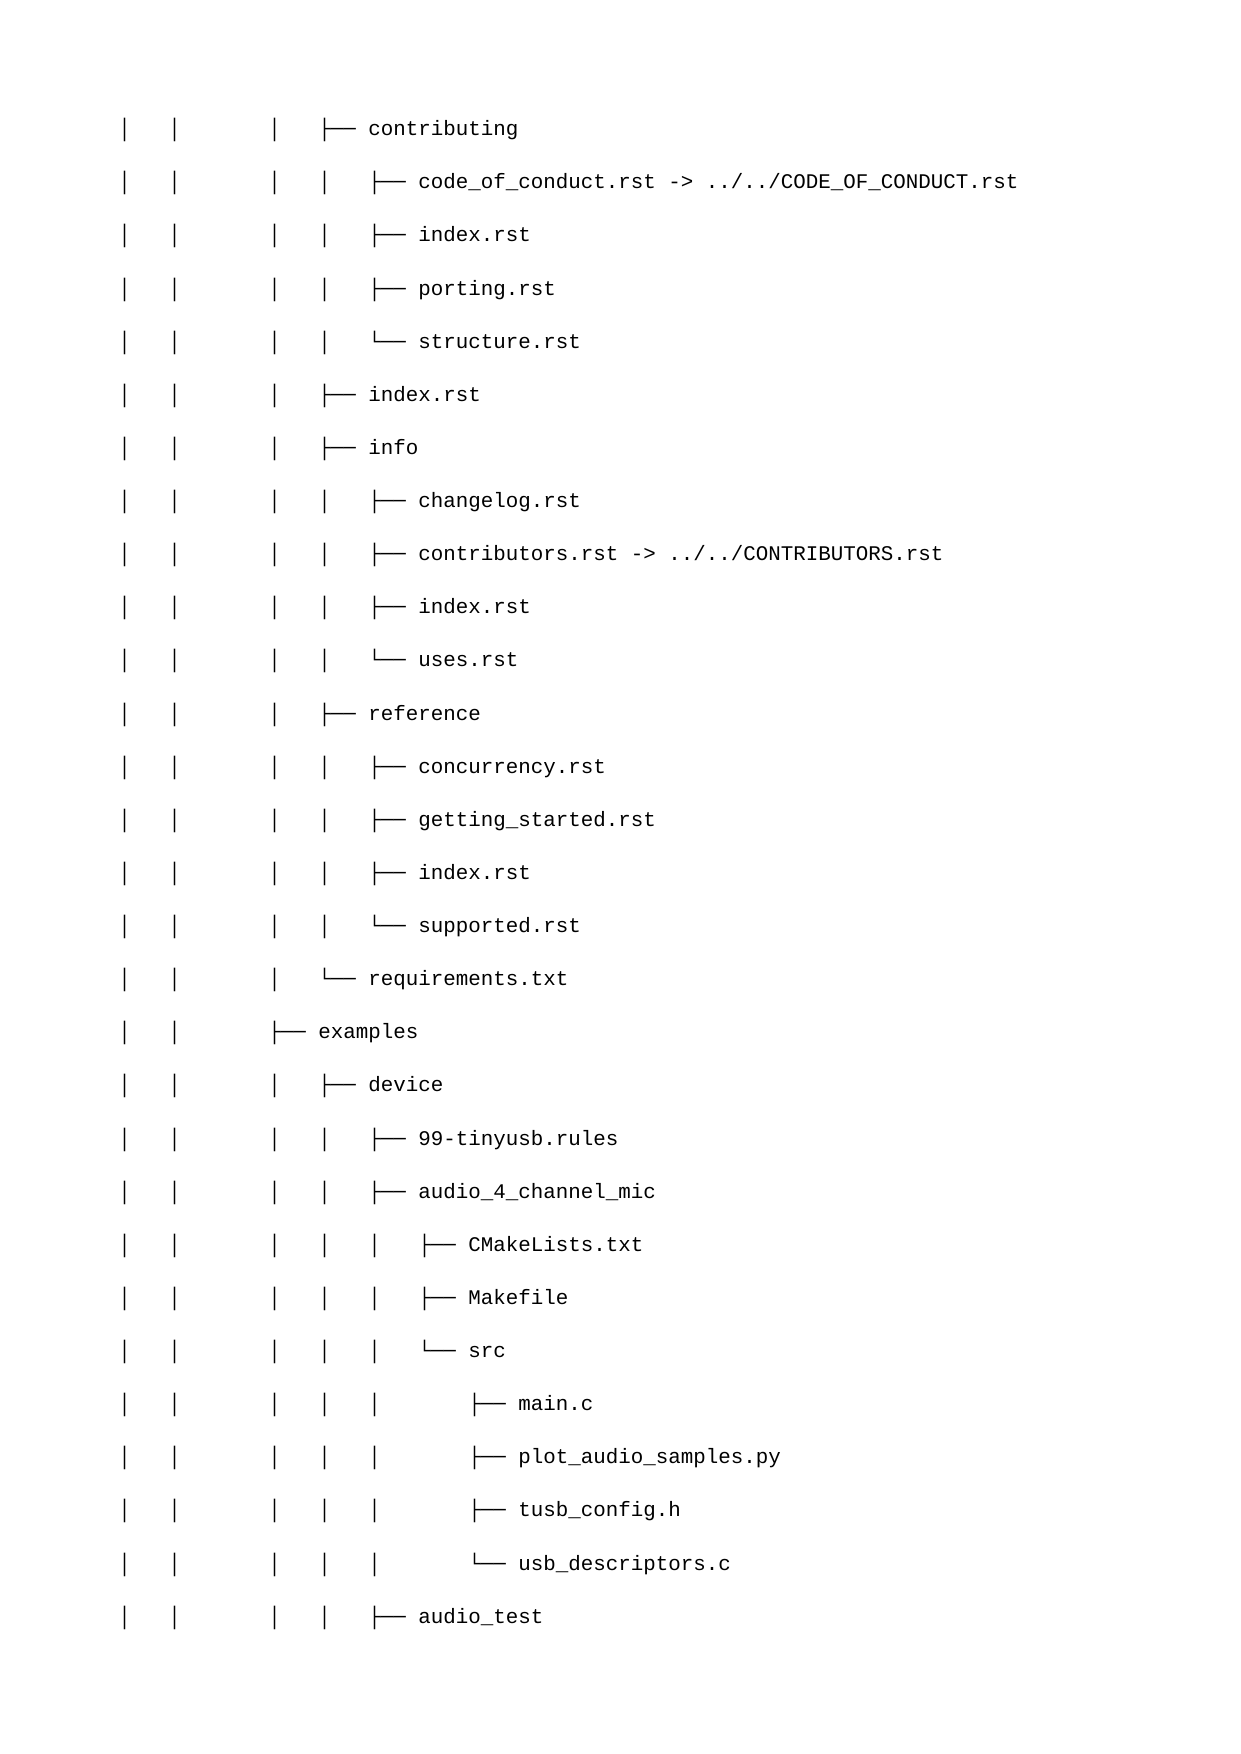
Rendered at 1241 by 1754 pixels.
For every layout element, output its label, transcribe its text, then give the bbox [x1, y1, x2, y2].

text │ │ │ │ │ ├── tusb_config.h [118, 1499, 1122, 1523]
text │ │ │ │ ├── index.rst [118, 862, 1122, 886]
text │ │ │ │ ├── concurrency.rst [275, 756, 324, 779]
text │ │ │ │ ├── contributors.rst -> ../../CONTRIBUTORS.rst [118, 543, 1122, 567]
text │ │ │ │ │ ├── plot_audio_samples.py [118, 1446, 1122, 1470]
text │ │ │ │ ├── index.rst [118, 596, 1122, 620]
text │ │ │ │ └── structure.rst [175, 331, 274, 354]
text │ │ │ │ ├── audio_test [375, 1606, 1122, 1629]
text │ │ │ │ ├── audio_test [175, 1606, 274, 1629]
text │ │ │ │ │ ├── CMakeLists.txt [325, 1234, 374, 1257]
text │ │ │ │ │ └── usb_descriptors.c [118, 1552, 1122, 1576]
text │ │ │ │ ├── audio_4_channel_mic [325, 1181, 374, 1204]
text │ │ │ │ ├── porting.rst [118, 277, 1122, 301]
text │ │ │ ├── device [118, 1074, 1122, 1098]
text │ │ │ │ ├── index.rst [118, 224, 1122, 248]
text │ │ │ ├── index.rst [275, 384, 324, 407]
text │ │ │ │ ├── audio_test [275, 1606, 324, 1629]
text │ │ │ └── requirements.txt [118, 968, 1122, 992]
text │ │ │ │ ├── changelog.rst [118, 490, 1122, 514]
text │ │ ├── examples [118, 1021, 1122, 1045]
text │ │ │ │ ├── concurrency.rst [125, 756, 174, 779]
text │ │ │ ├── index.rst [175, 384, 274, 407]
text │ │ │ │ ├── audio_4_channel_mic [375, 1181, 1122, 1204]
text │ │ │ │ ├── getting_started.rst [175, 809, 274, 832]
text │ │ │ │ └── uses.rst [118, 649, 1122, 673]
text │ │ │ │ │ └── src [118, 1340, 1122, 1364]
text │ │ │ │ ├── concurrency.rst [375, 756, 1122, 779]
text │ │ │ ├── reference [118, 702, 1122, 726]
text │ │ │ ├── contributing [118, 118, 1122, 142]
text │ │ │ │ ├── getting_started.rst [375, 809, 1122, 832]
text │ │ │ │ ├── audio_test [125, 1606, 174, 1629]
text │ │ │ │ │ ├── Makefile [118, 1287, 1122, 1311]
text │ │ │ │ │ ├── CMakeLists.txt [175, 1234, 274, 1257]
text │ │ │ │ ├── concurrency.rst [175, 756, 274, 779]
text │ │ │ │ └── structure.rst [275, 331, 324, 354]
text │ │ │ │ ├── getting_started.rst [275, 809, 324, 832]
text │ │ │ │ │ ├── CMakeLists.txt [375, 1234, 424, 1257]
text │ │ │ │ ├── audio_4_channel_mic [275, 1181, 324, 1204]
text │ │ │ │ └── structure.rst [125, 331, 174, 354]
text │ │ │ │ ├── getting_started.rst [325, 809, 374, 832]
text │ │ │ │ ├── concurrency.rst [325, 756, 374, 779]
text │ │ │ │ ├── 99-tinyusb.rules [118, 1127, 1122, 1151]
text │ │ │ ├── index.rst [325, 384, 1122, 407]
text │ │ │ ├── index.rst [125, 384, 174, 407]
text │ │ │ │ └── structure.rst [325, 331, 1122, 354]
text │ │ │ │ ├── audio_4_channel_mic [175, 1181, 274, 1204]
text │ │ │ ├── info [118, 437, 1122, 461]
text │ │ │ │ │ ├── CMakeLists.txt [125, 1234, 174, 1257]
text │ │ │ │ │ ├── CMakeLists.txt [425, 1234, 1122, 1257]
text │ │ │ │ │ ├── CMakeLists.txt [275, 1234, 324, 1257]
text │ │ │ │ │ ├── main.c [118, 1393, 1122, 1417]
text │ │ │ │ ├── code_of_conduct.rst -> ../../CODE_OF_CONDUCT.rst [118, 171, 1122, 195]
text │ │ │ │ ├── audio_test [325, 1606, 374, 1629]
text │ │ │ │ ├── audio_4_channel_mic [125, 1181, 174, 1204]
text │ │ │ │ └── supported.rst [118, 915, 1122, 939]
text │ │ │ │ ├── getting_started.rst [125, 809, 174, 832]
